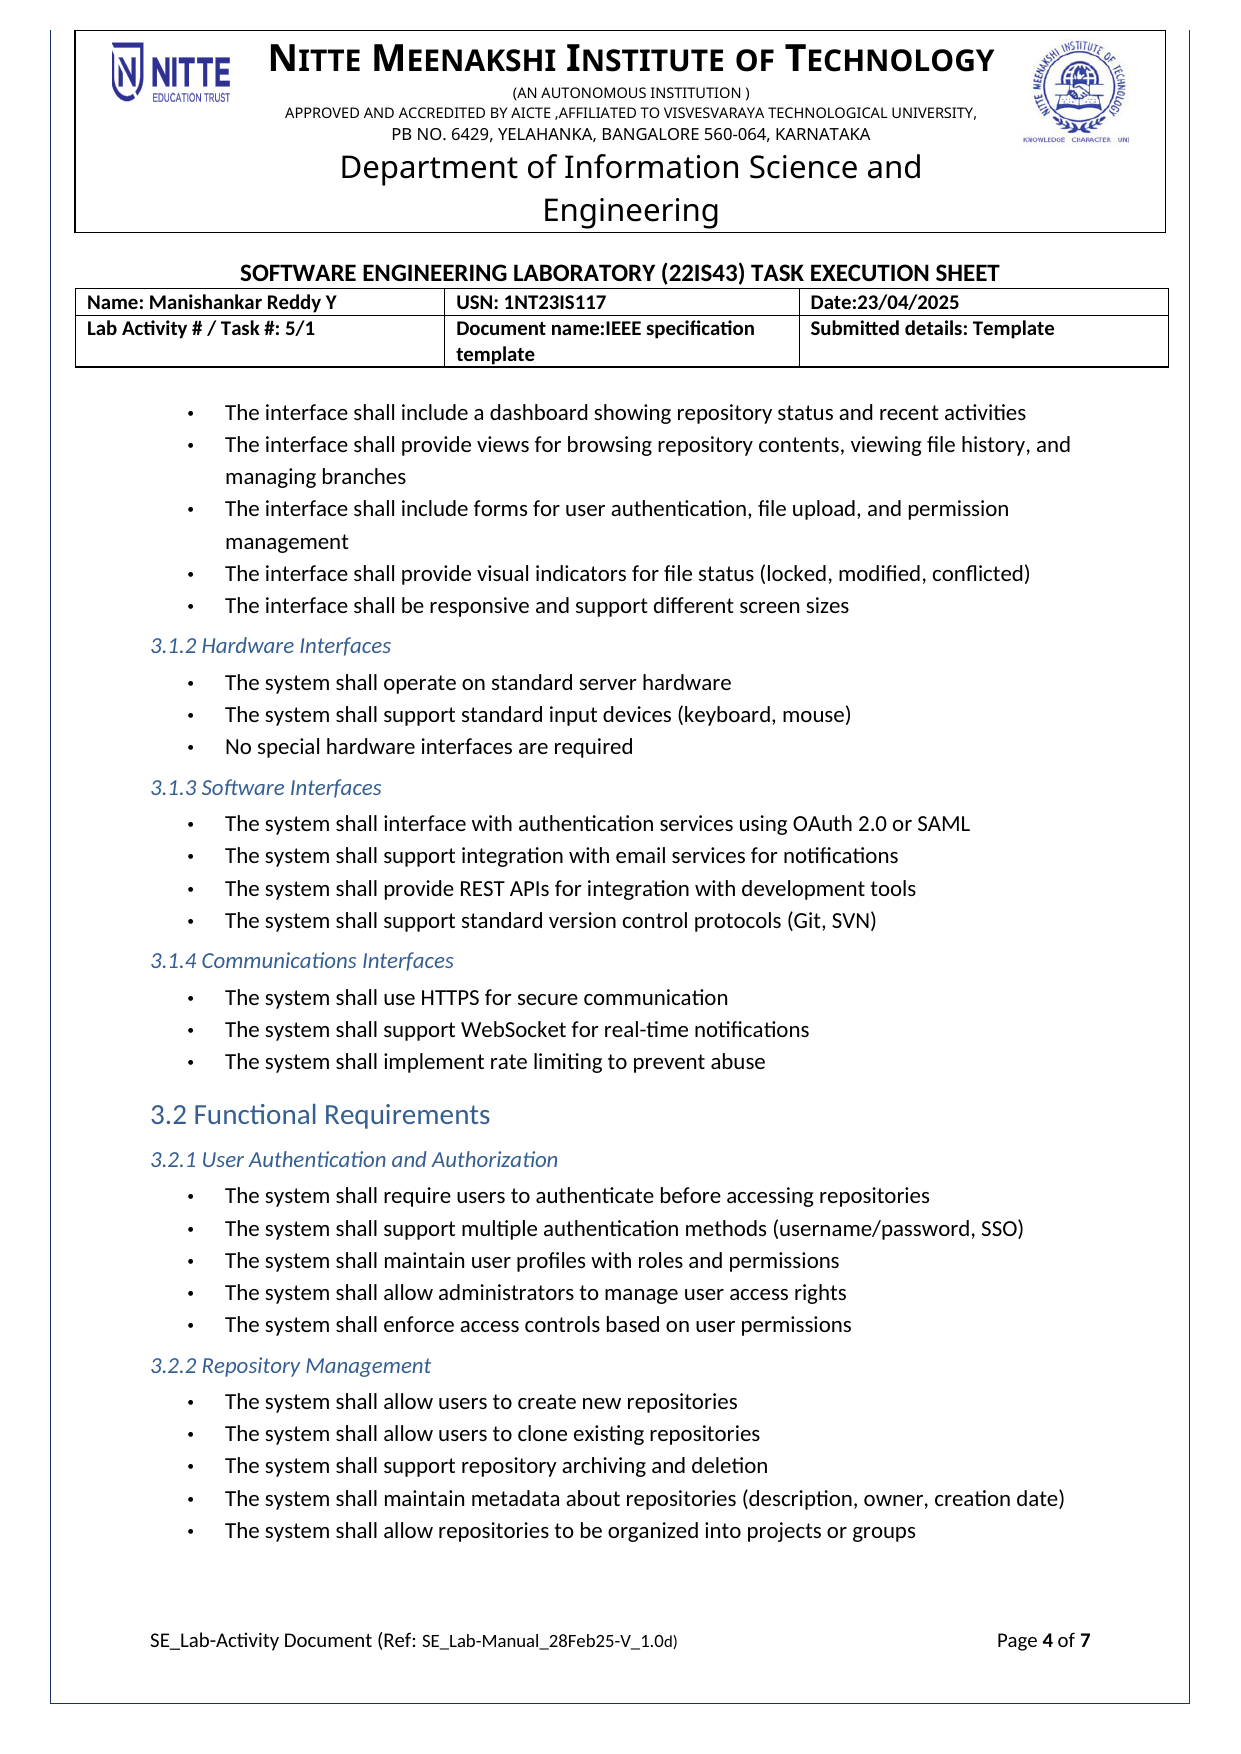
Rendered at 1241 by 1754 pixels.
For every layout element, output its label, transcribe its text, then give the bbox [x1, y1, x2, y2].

list The system shall use HTTPS for secure communication [187, 983, 1090, 1011]
subtitle 3.2.1 User Authentication and Authorization [150, 1145, 1090, 1173]
list The system shall enforce access controls based on user permissions [187, 1310, 1090, 1338]
subtitle 3.2 Functional Requirements [150, 1096, 1090, 1132]
list The system shall provide REST APIs for integration with development tools [187, 874, 1090, 902]
list The interface shall include forms for user authentication, file upload, and permission management [187, 494, 1090, 555]
picture [1019, 31, 1129, 148]
list The interface shall provide visual indicators for file status (locked, modified, conflicted) [187, 559, 1090, 587]
subtitle 3.1.2 Hardware Interfaces [150, 632, 1090, 660]
list The system shall support repository archiving and deletion [187, 1452, 1090, 1479]
list The system shall support multiple authentication methods (username/password, SSO) [187, 1214, 1090, 1242]
list The system shall allow users to create new repositories [187, 1387, 1090, 1415]
list The system shall allow administrators to manage user access rights [187, 1278, 1090, 1306]
subtitle 3.1.3 Software Interfaces [150, 773, 1090, 801]
list The system shall allow users to clone existing repositories [187, 1419, 1090, 1447]
list The system shall operate on standard server hardware [187, 668, 1090, 696]
list The system shall require users to authenticate before accessing repositories [187, 1182, 1090, 1209]
list The interface shall include a dashboard showing repository status and recent activities [187, 398, 1090, 426]
list The system shall allow repositories to be organized into projects or groups [187, 1516, 1090, 1544]
list The system shall maintain user profiles with roles and permissions [187, 1246, 1090, 1274]
list The interface shall be responsive and support different screen sizes [187, 591, 1090, 619]
subtitle 3.1.4 Communications Interfaces [150, 946, 1090, 974]
list No special hardware interfaces are required [187, 732, 1090, 760]
subtitle 3.2.2 Repository Management [150, 1351, 1090, 1379]
list The system shall support standard input devices (keyboard, mouse) [187, 700, 1090, 728]
list The system shall support standard version control protocols (Git, SVN) [187, 906, 1090, 934]
list The system shall maintain metadata about repositories (description, owner, creation date) [187, 1484, 1090, 1512]
list The system shall support WebSocket for real-time notifications [187, 1015, 1090, 1043]
list The system shall support integration with email services for notifications [187, 841, 1090, 869]
list The interface shall provide views for browsing repository contents, viewing file history, and managing branches [187, 430, 1090, 490]
picture [112, 39, 230, 103]
list The system shall implement rate limiting to prevent abuse [187, 1047, 1090, 1075]
list The system shall interface with authentication services using OAuth 2.0 or SAML [187, 809, 1090, 837]
